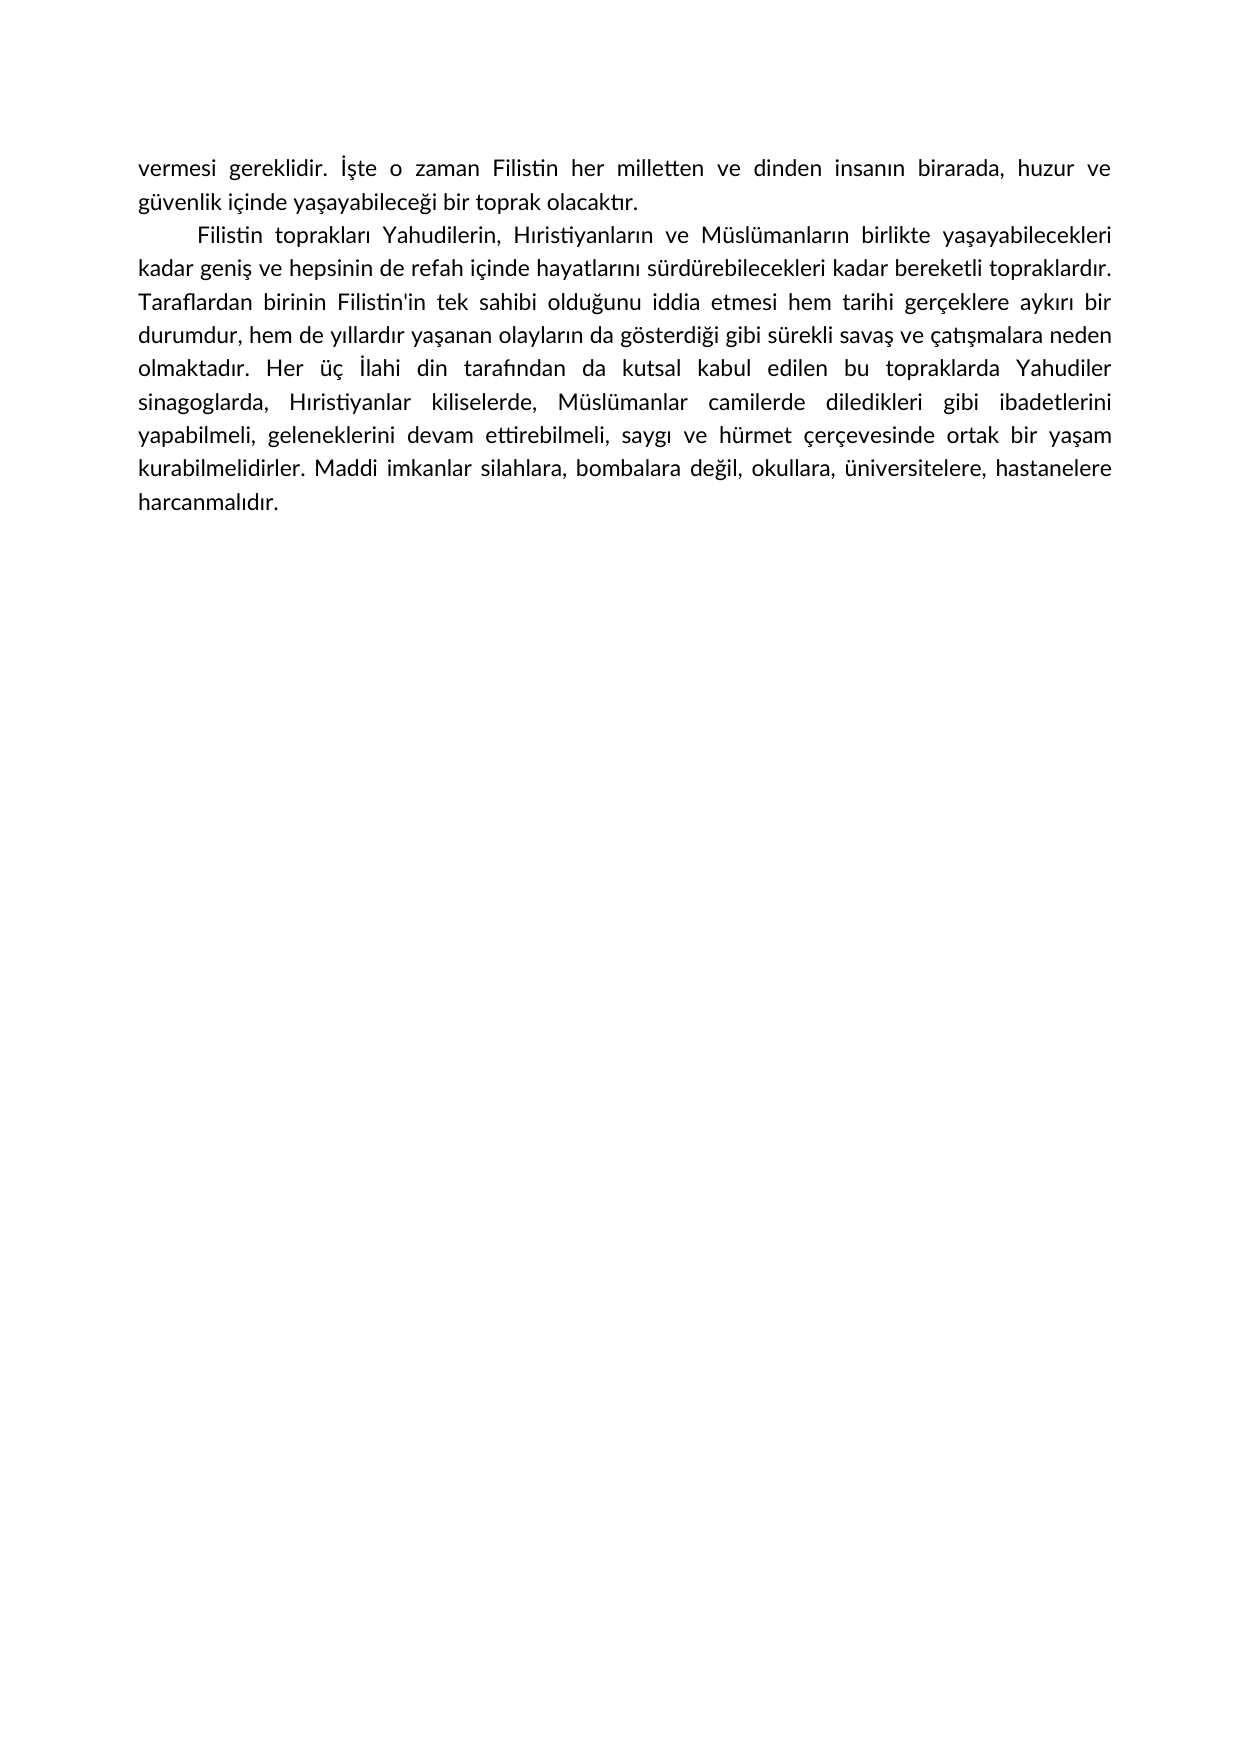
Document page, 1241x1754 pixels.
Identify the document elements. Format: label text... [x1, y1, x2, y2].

text vermesi gereklidir. İşte o zaman Filistin her milletten ve dinden insanın birarada, huzur ve güvenlik içinde yaşayabileceği bir toprak olacaktır. [138, 150, 1113, 217]
text Filistin toprakları Yahudilerin, Hıristiyanların ve Müslümanların birlikte yaşayabilecekleri kadar geniş ve hepsinin de refah içinde hayatlarını sürdürebilecekleri kadar bereketli topraklardır. Taraflardan birinin Filistin'in tek sahibi olduğunu iddia etmesi hem tarihi gerçeklere aykırı bir durumdur, hem de yıllardır yaşanan olayların da gösterdiği gibi sürekli savaş ve çatışmalara neden olmaktadır. Her üç İlahi din tarafından da kutsal kabul edilen bu topraklarda Yahudiler sinagoglarda, Hıristiyanlar kiliselerde, Müslümanlar camilerde diledikleri gibi ibadetlerini yapabilmeli, geleneklerini devam ettirebilmeli, saygı ve hürmet çerçevesinde ortak bir yaşam kurabilmelidirler. Maddi imkanlar silahlara, bombalara değil, okullara, üniversitelere, hastanelere harcanmalıdır. [138, 217, 1113, 517]
